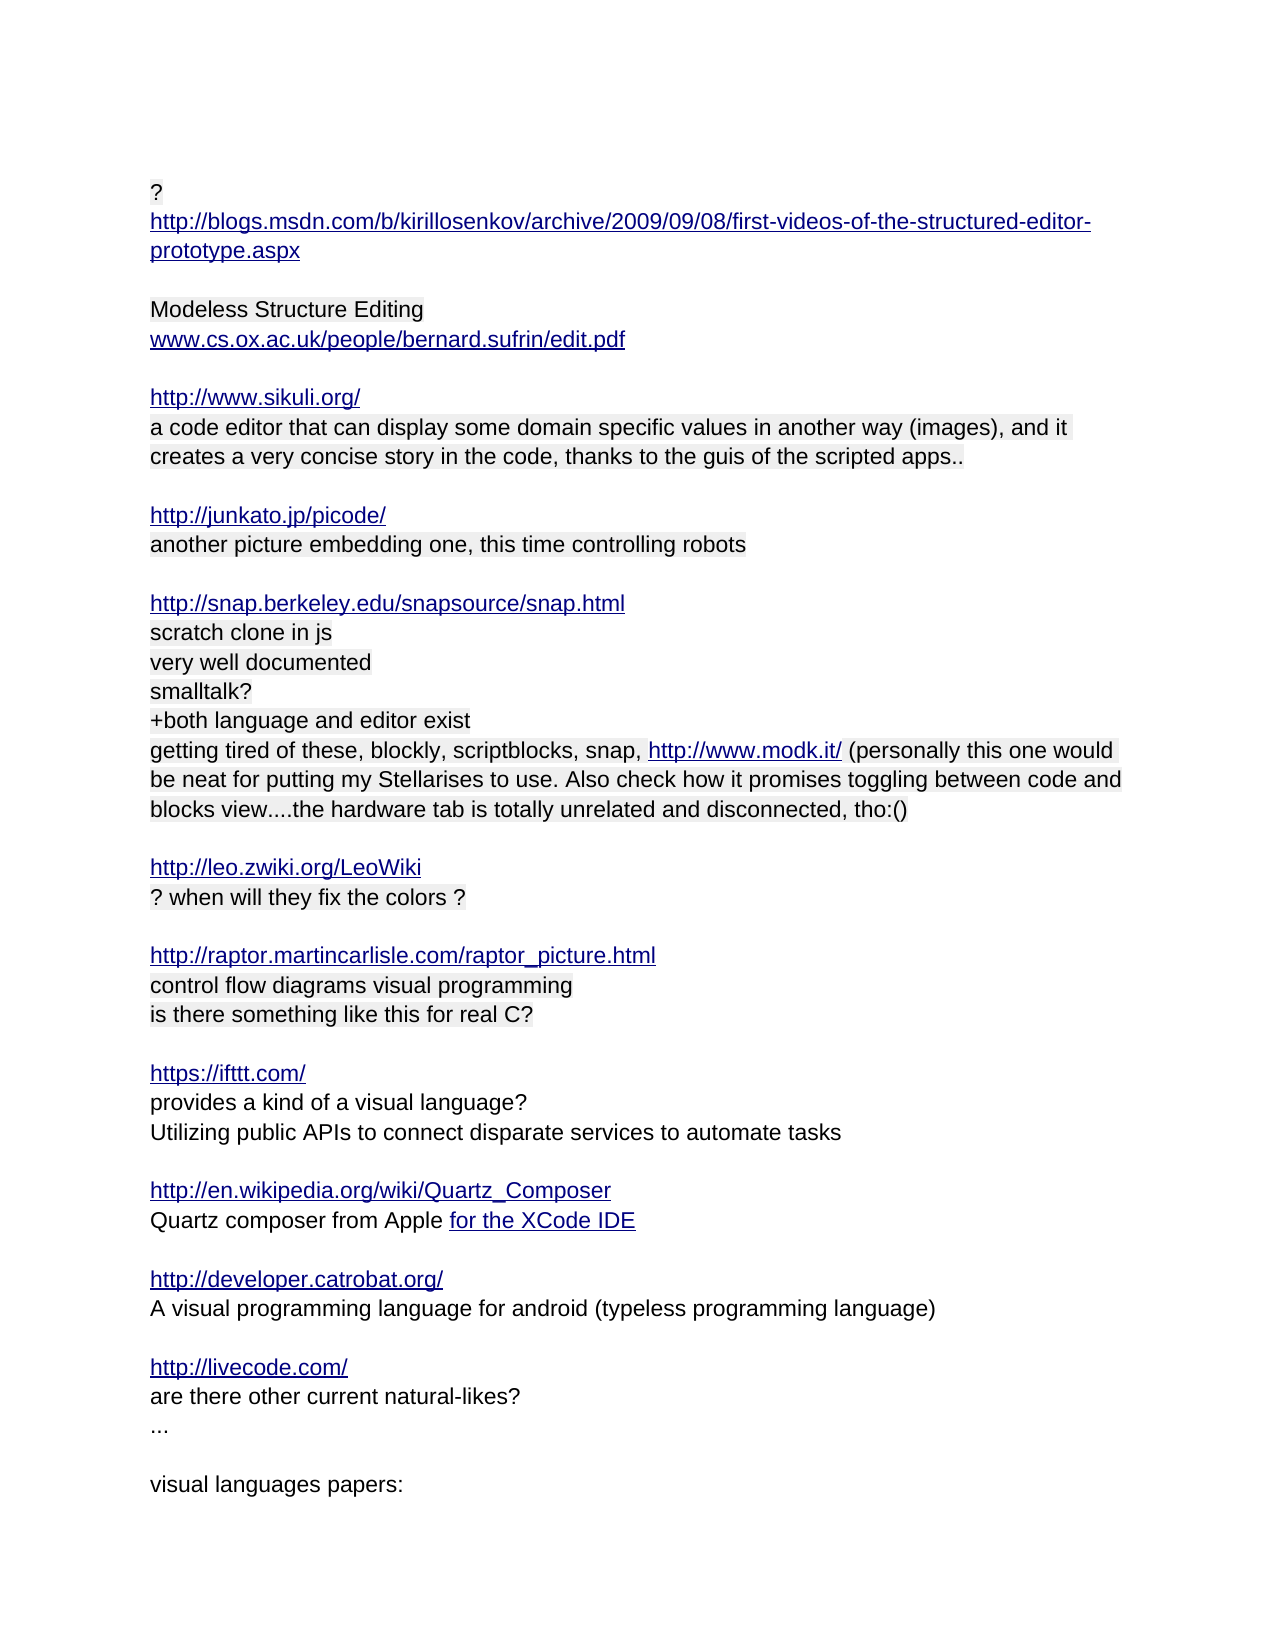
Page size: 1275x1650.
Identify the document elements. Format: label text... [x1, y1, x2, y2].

text http://snap.berkeley.edu/snapsource/snap.html [150, 591, 1125, 616]
text scratch clone in js [150, 620, 1125, 646]
text http://junkato.jp/picode/ [150, 502, 1125, 528]
text another picture embedding one, this time controlling robots [150, 532, 1125, 557]
text ? [150, 179, 1125, 205]
text http://leo.zwiki.org/LeoWiki [150, 855, 1125, 881]
text Quartz composer from Apple for the XCode IDE [150, 1207, 1125, 1233]
text http://developer.catrobat.org/ [150, 1266, 1125, 1292]
text https://ifttt.com/ [150, 1061, 1125, 1086]
text ? when will they fix the colors ? [150, 884, 1125, 910]
text is there something like this for real C? [150, 1002, 1125, 1027]
text http://www.sikuli.org/ [150, 385, 1125, 411]
text control flow diagrams visual programming [150, 972, 1125, 998]
text ... [150, 1413, 1125, 1439]
text +both language and editor exist [150, 708, 1125, 734]
text http://raptor.martincarlisle.com/raptor_picture.html [150, 943, 1125, 969]
text Modeless Structure Editing [150, 297, 1125, 322]
text smalltalk? [150, 679, 1125, 704]
text A visual programming language for android (typeless programming language) [150, 1296, 1125, 1321]
text very well documented [150, 649, 1125, 675]
text visual languages papers: [150, 1472, 1125, 1497]
text provides a kind of a visual language? [150, 1090, 1125, 1116]
text http://en.wikipedia.org/wiki/Quartz_Composer [150, 1178, 1125, 1204]
text http://livecode.com/ [150, 1354, 1125, 1380]
text www.cs.ox.ac.uk/people/bernard.sufrin/edit.pdf [150, 326, 1125, 352]
text are there other current natural-likes? [150, 1384, 1125, 1409]
text getting tired of these, blockly, scriptblocks, snap, http://www.modk.it/ (personally this one would be neat for putting my Stellarises to use. Also check how it promises toggling between code and blocks view....the hardware tab is totally unrelated and disconnected, tho:() [150, 737, 1125, 822]
text a code editor that can display some domain specific values in another way (images), and it creates a very concise story in the code, thanks to the guis of the scripted apps.. [150, 414, 1125, 469]
text Utilizing public APIs to connect disparate services to automate tasks [150, 1119, 1125, 1145]
text http://blogs.msdn.com/b/kirillosenkov/archive/2009/09/08/first-videos-of-the-structured-editor-prototype.aspx [150, 209, 1125, 264]
